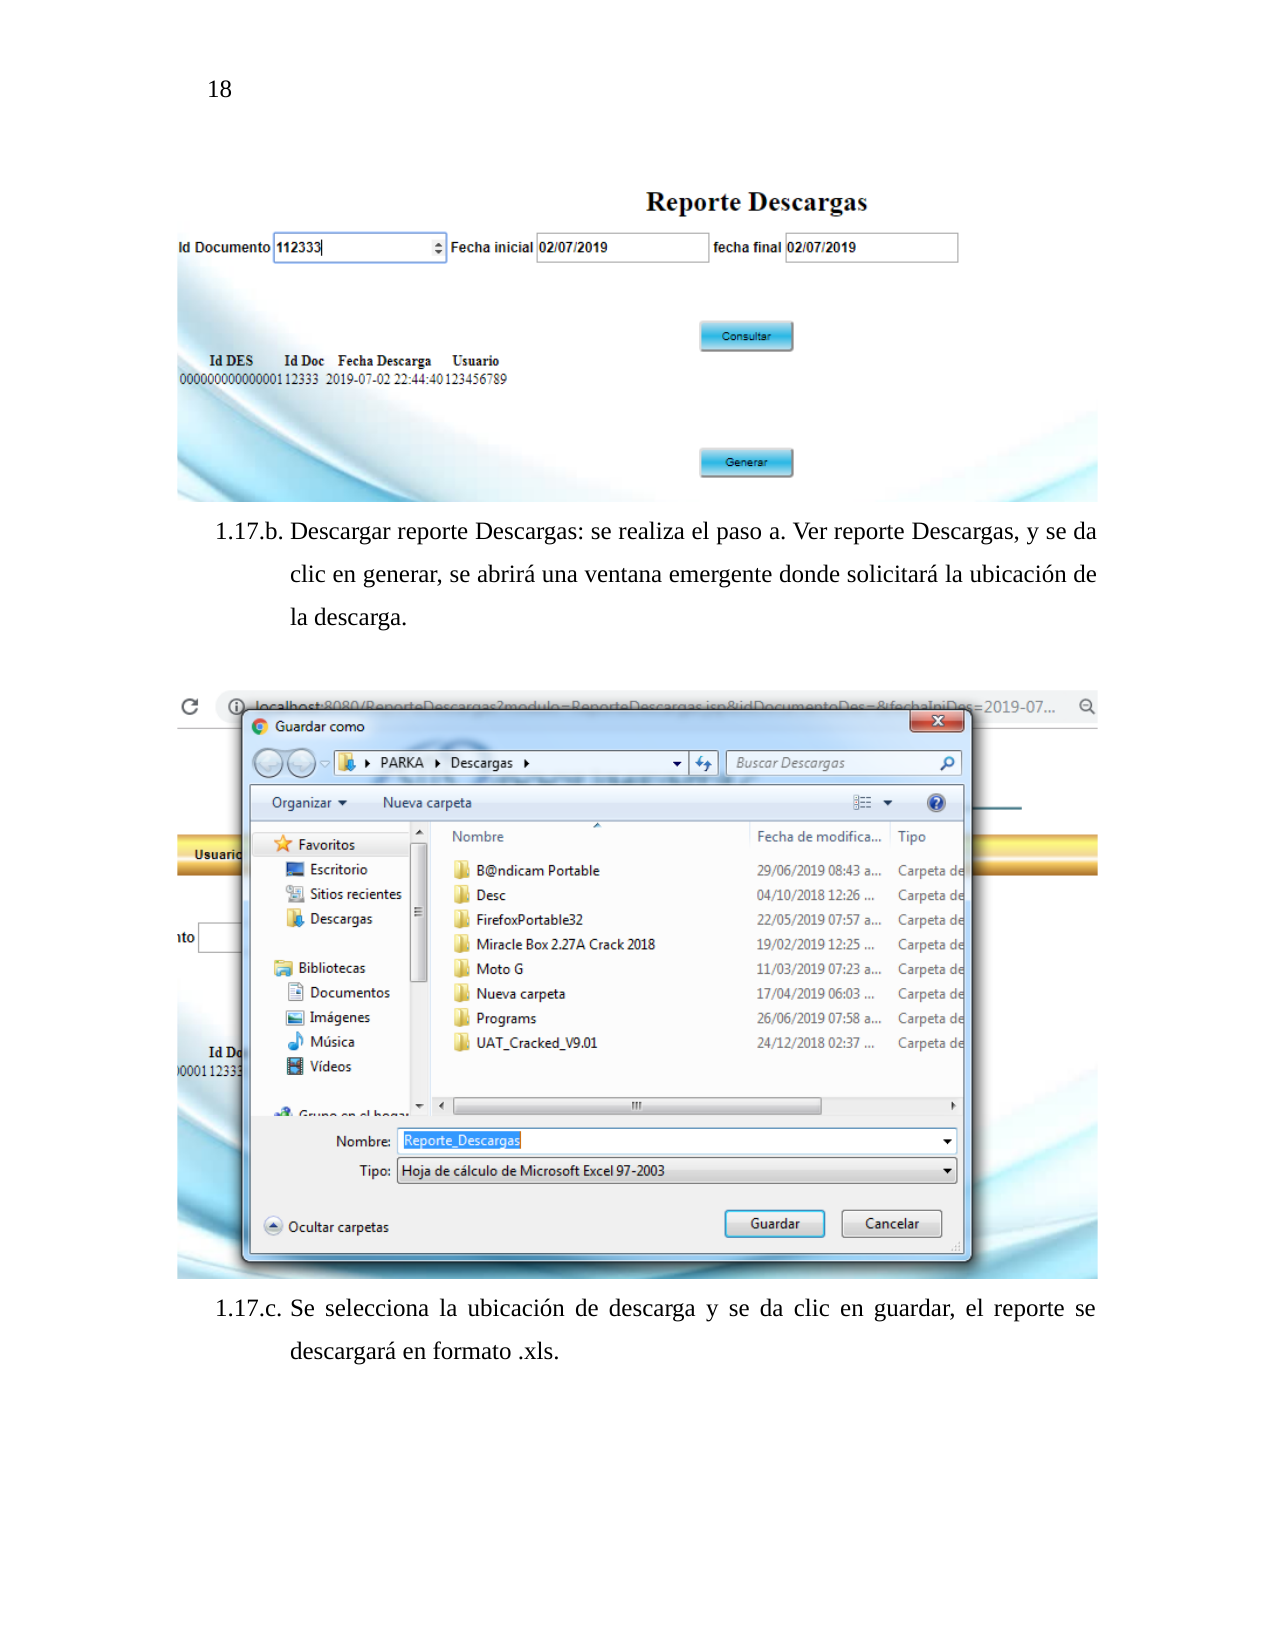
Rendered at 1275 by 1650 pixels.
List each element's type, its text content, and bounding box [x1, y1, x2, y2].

list Se selecciona la ubicación de descarga y se da clic en guardar, el reporte se descargará en formato .xls. [215, 1293, 1098, 1364]
list Descargar reporte Descargas: se realiza el paso a. Ver reporte Descargas, y se da clic en generar, se abrirá una ventana emergente donde solicitará la ubicación de la descarga. [215, 516, 1098, 631]
